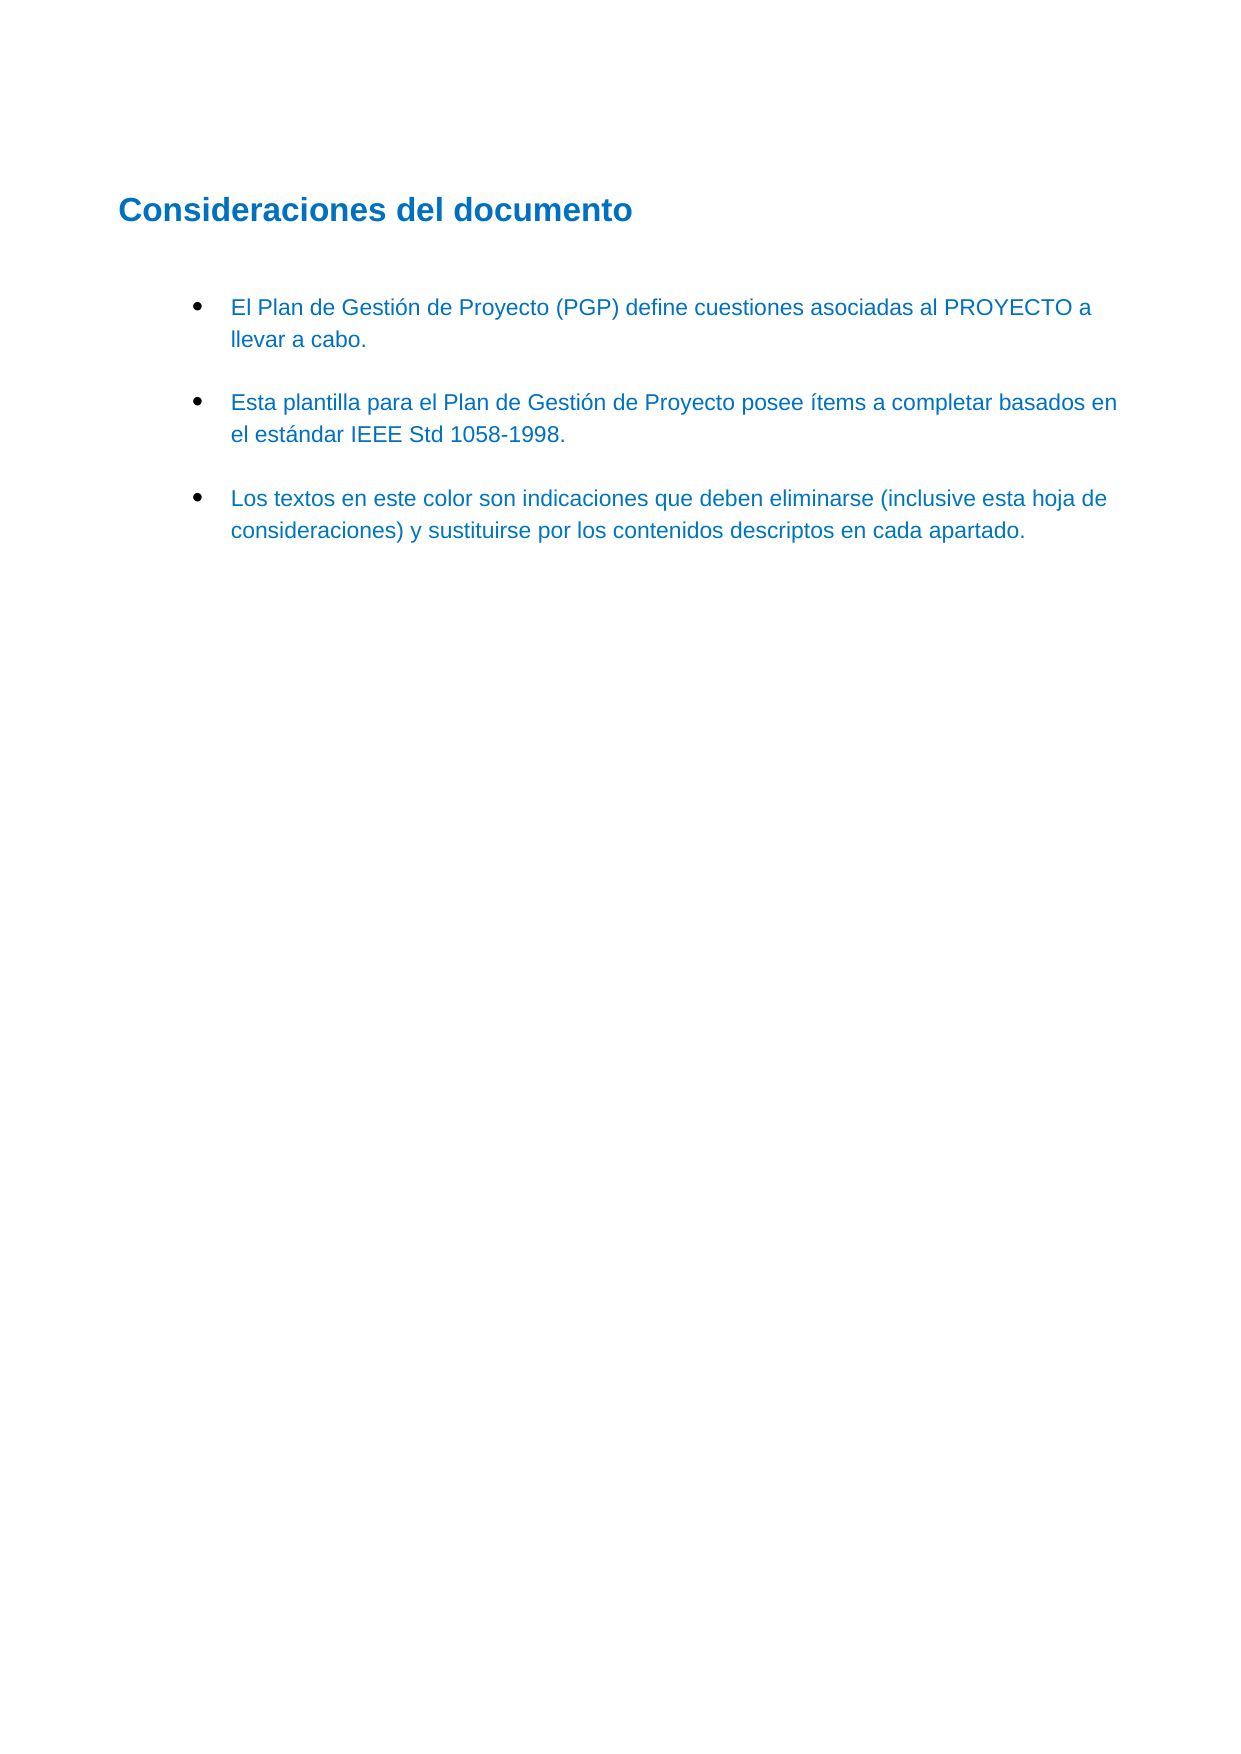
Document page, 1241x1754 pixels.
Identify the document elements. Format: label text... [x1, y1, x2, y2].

list Los textos en este color son indicaciones que deben eliminarse (inclusive esta hoja de consideraciones) y sustituirse por los contenidos descriptos en cada apartado. [193, 484, 1122, 543]
list El Plan de Gestión de Proyecto (PGP) define cuestiones asociadas al PROYECTO a llevar a cabo. [193, 294, 1122, 352]
list Esta plantilla para el Plan de Gestión de Proyecto posee ítems a completar basados en el estándar IEEE Std 1058-1998. [193, 389, 1122, 448]
text Consideraciones del documento [118, 190, 1122, 262]
